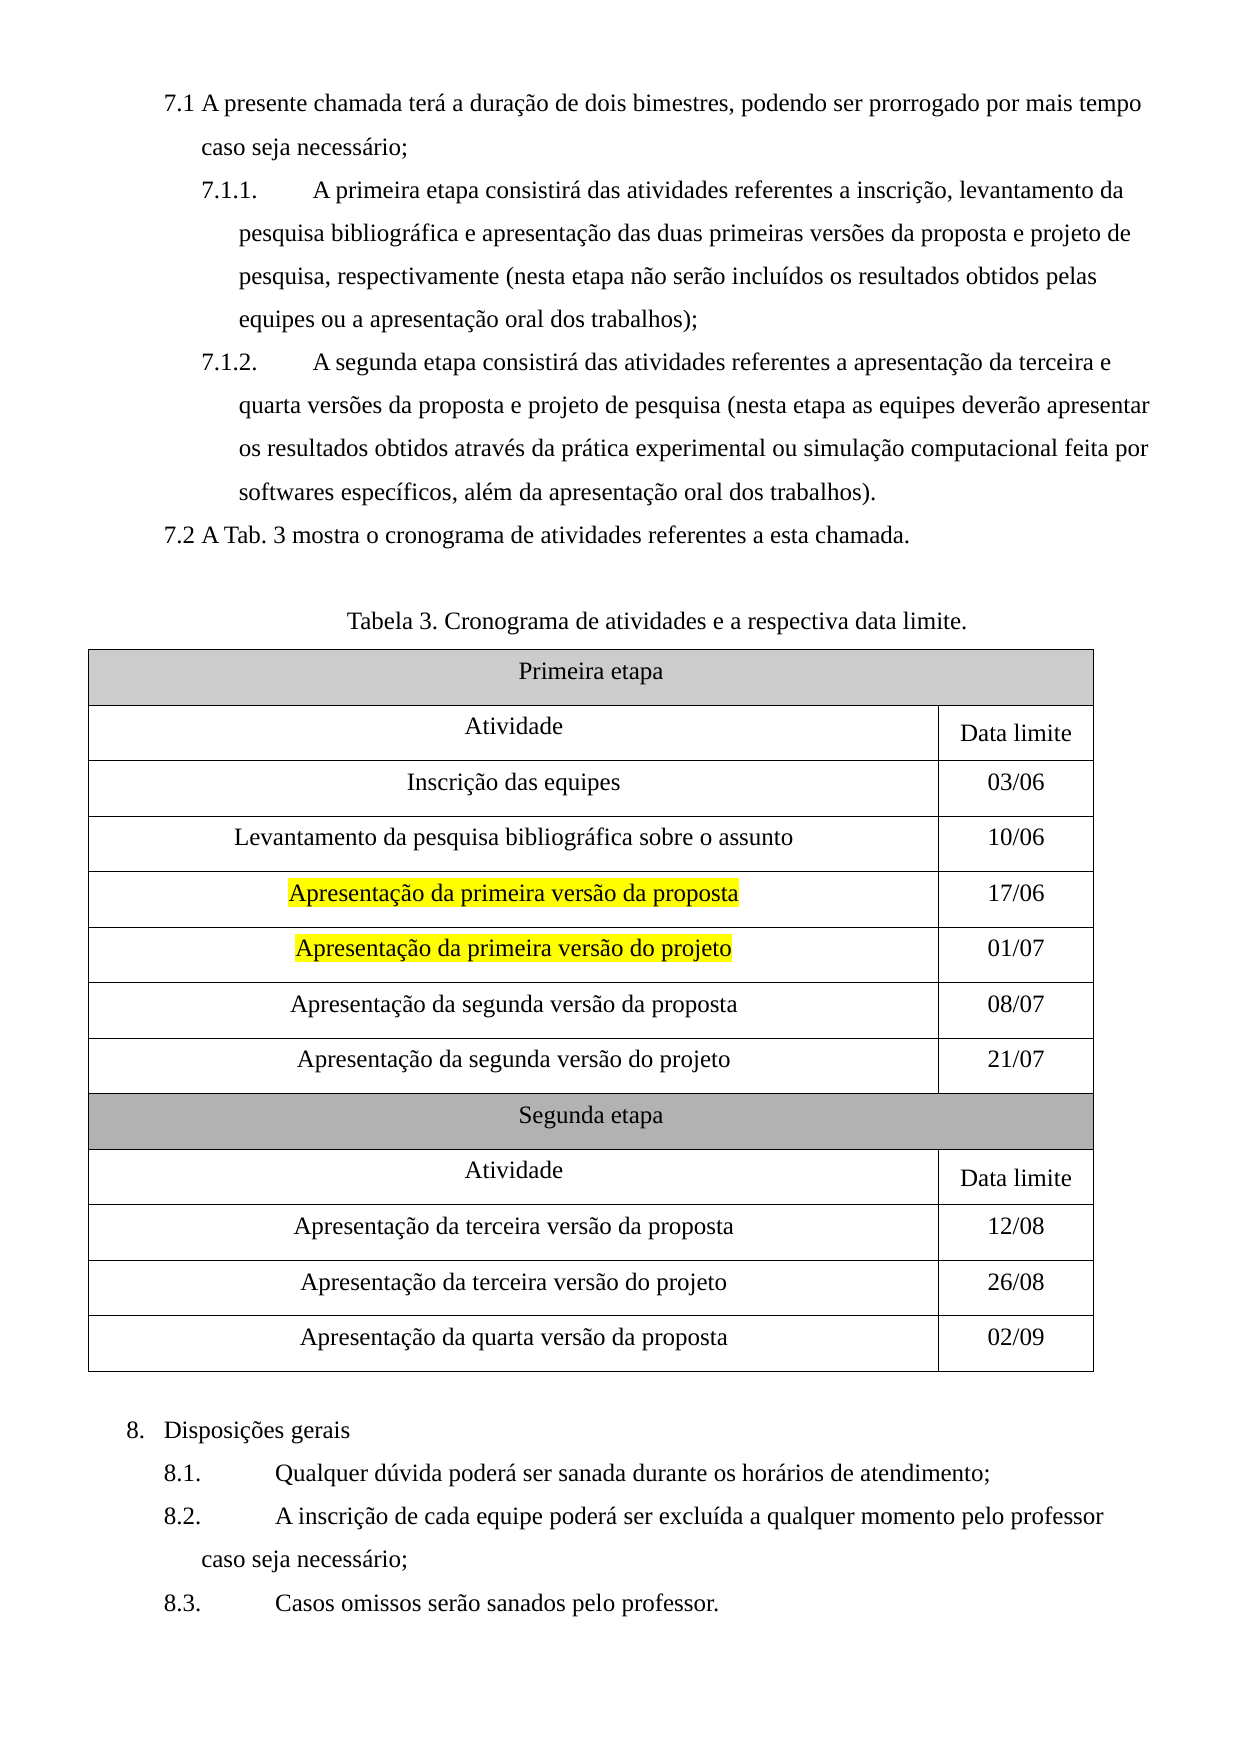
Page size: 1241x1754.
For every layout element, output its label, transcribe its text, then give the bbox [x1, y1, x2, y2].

list A segunda etapa consistirá das atividades referentes a apresentação da terceira e quarta versões da proposta e projeto de pesquisa (nesta etapa as equipes deverão apresentar os resultados obtidos através da prática experimental ou simulação computacional feita por softwares específicos, além da apresentação oral dos trabalhos). [201, 347, 1152, 505]
list Qualquer dúvida poderá ser sanada durante os horários de atendimento; [163, 1458, 1152, 1487]
text Tabela 3. Cronograma de atividades e a respectiva data limite. [88, 606, 1152, 635]
list A primeira etapa consistirá das atividades referentes a inscrição, levantamento da pesquisa bibliográfica e apresentação das duas primeiras versões da proposta e projeto de pesquisa, respectivamente (nesta etapa não serão incluídos os resultados obtidos pelas equipes ou a apresentação oral dos trabalhos); [201, 175, 1152, 333]
table_cell Apresentação da terceira versão da proposta [89, 1205, 938, 1260]
table_cell Inscrição das equipes [89, 761, 938, 816]
table_header Primeira etapa [89, 650, 1093, 705]
table_cell 08/07 [939, 983, 1093, 1038]
table_cell 17/06 [939, 872, 1093, 927]
list Casos omissos serão sanados pelo professor. [163, 1588, 1152, 1616]
table_cell 01/07 [939, 928, 1093, 982]
table_cell Apresentação da primeira versão do projeto [89, 928, 938, 982]
table_cell 10/06 [939, 817, 1093, 871]
table_cell 03/06 [939, 761, 1093, 816]
table_cell 02/09 [939, 1316, 1093, 1371]
table_cell Atividade [89, 706, 938, 760]
table_cell Segunda etapa [89, 1094, 1093, 1149]
table_cell 26/08 [939, 1261, 1093, 1315]
table_cell Levantamento da pesquisa bibliográfica sobre o assunto [89, 817, 938, 871]
table_cell Data limite [939, 706, 1093, 760]
table_cell Atividade [89, 1150, 938, 1204]
list A presente chamada terá a duração de dois bimestres, podendo ser prorrogado por mais tempo caso seja necessário; [163, 88, 1152, 160]
table_cell Apresentação da terceira versão do projeto [89, 1261, 938, 1315]
table_cell 21/07 [939, 1039, 1093, 1093]
table_cell 12/08 [939, 1205, 1093, 1260]
table_cell Apresentação da segunda versão da proposta [89, 983, 938, 1038]
table_cell Apresentação da segunda versão do projeto [89, 1039, 938, 1093]
list Disposições gerais [126, 1415, 1152, 1444]
table_cell Data limite [939, 1150, 1093, 1204]
table_cell Apresentação da primeira versão da proposta [89, 872, 938, 927]
list A inscrição de cada equipe poderá ser excluída a qualquer momento pelo professor caso seja necessário; [163, 1501, 1152, 1573]
list A Tab. 3 mostra o cronograma de atividades referentes a esta chamada. [163, 520, 1152, 548]
table_cell Apresentação da quarta versão da proposta [89, 1316, 938, 1371]
